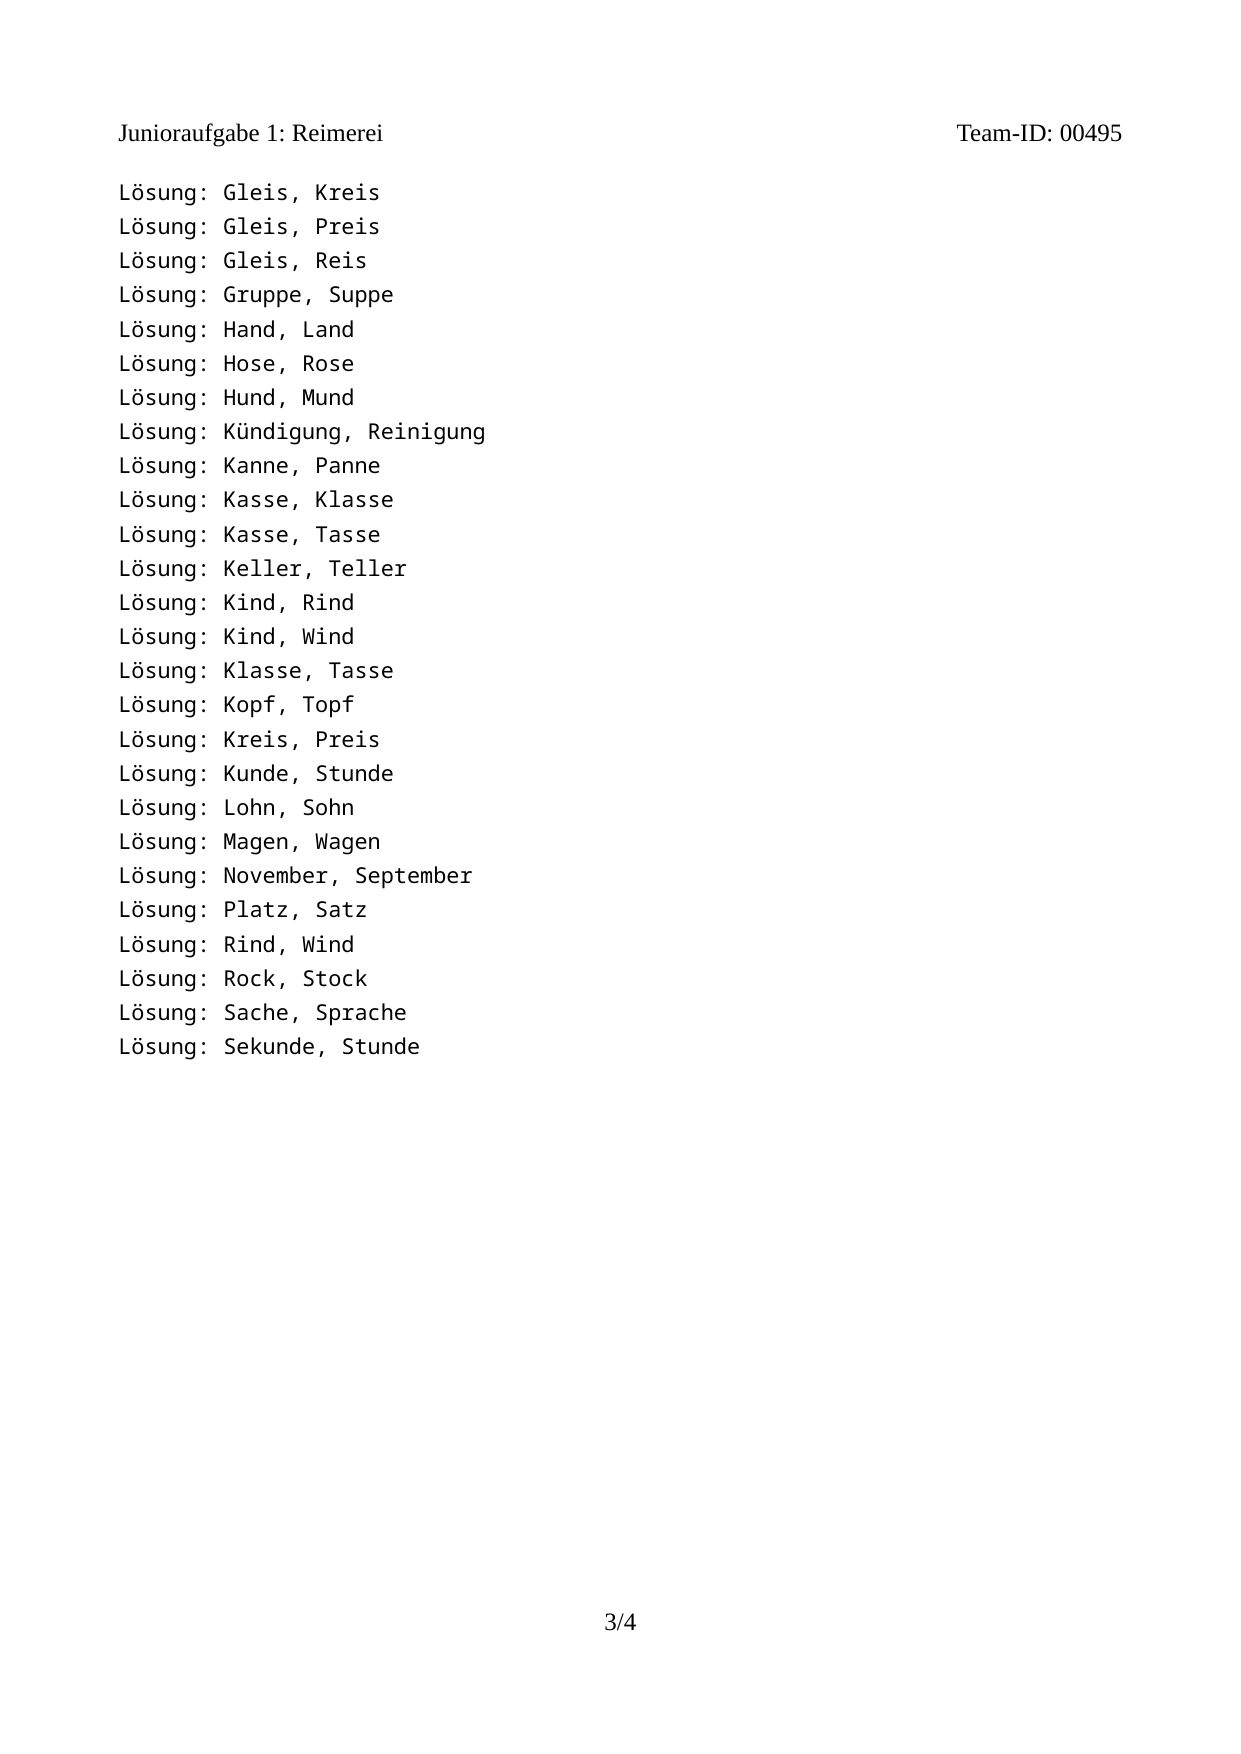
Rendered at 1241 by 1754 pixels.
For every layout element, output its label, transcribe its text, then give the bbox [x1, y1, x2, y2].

text Lösung: Gleis, Kreis Lösung: Gleis, Preis Lösung: Gleis, Reis Lösung: Gruppe, Suppe Lösung: Hand, Land Lösung: Hose, Rose Lösung: Hund, Mund Lösung: Kündigung, Reinigung Lösung: Kanne, Panne Lösung: Kasse, Klasse Lösung: Kasse, Tasse Lösung: Keller, Teller Lösung: Kind, Rind Lösung: Kind, Wind Lösung: Klasse, Tasse Lösung: Kopf, Topf Lösung: Kreis, Preis Lösung: Kunde, Stunde Lösung: Lohn, Sohn Lösung: Magen, Wagen Lösung: November, September Lösung: Platz, Satz Lösung: Rind, Wind Lösung: Rock, Stock Lösung: Sache, Sprache Lösung: Sekunde, Stunde [118, 177, 1122, 1061]
